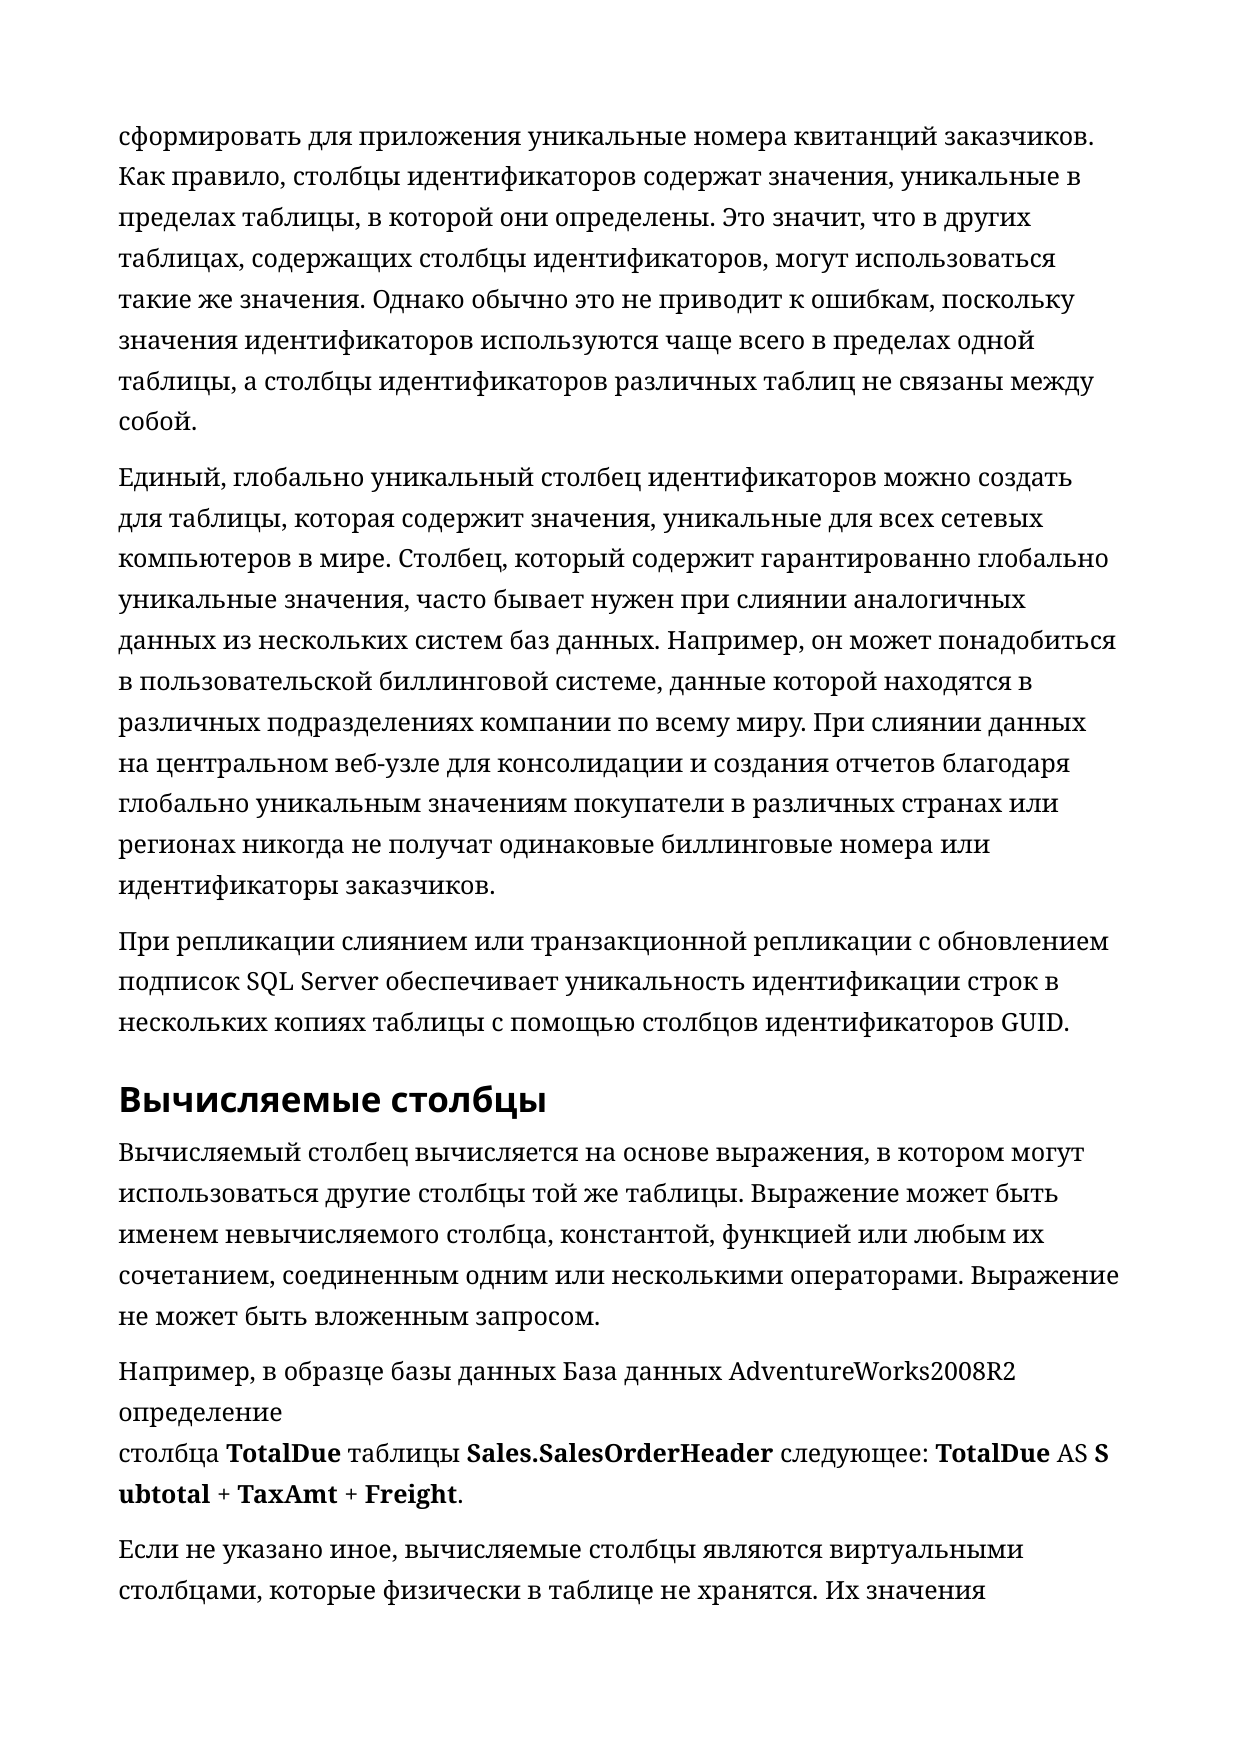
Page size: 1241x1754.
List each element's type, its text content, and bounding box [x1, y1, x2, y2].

text Единый, глобально уникальный столбец идентификаторов можно создать для таблицы, которая содержит значения, уникальные для всех сетевых компьютеров в мире. Столбец, который содержит гарантированно глобально уникальные значения, часто бывает нужен при слиянии аналогичных данных из нескольких систем баз данных. Например, он может понадобиться в пользовательской биллинговой системе, данные которой находятся в различных подразделениях компании по всему миру. При слиянии данных на центральном веб-узле для консолидации и создания отчетов благодаря глобально уникальным значениям покупатели в различных странах или регионах никогда не получат одинаковые биллинговые номера или идентификаторы заказчиков. [118, 459, 1122, 902]
text При репликации слиянием или транзакционной репликации с обновлением подписок SQL Server обеспечивает уникальность идентификации строк в нескольких копиях таблицы c помощью столбцов идентификаторов GUID. [118, 923, 1122, 1039]
text Вычисляемый столбец вычисляется на основе выражения, в котором могут использоваться другие столбцы той же таблицы. Выражение может быть именем невычисляемого столбца, константой, функцией или любым их сочетанием, соединенным одним или несколькими операторами. Выражение не может быть вложенным запросом. [118, 1135, 1122, 1332]
text Если не указано иное, вычисляемые столбцы являются виртуальными столбцами, которые физически в таблице не хранятся. Их значения [118, 1532, 1122, 1607]
text Например, в образце базы данных База данных AdventureWorks2008R2 определение столбца TotalDue таблицы Sales.SalesOrderHeader следующее: TotalDue AS Subtotal + TaxAmt + Freight. [118, 1354, 1122, 1510]
text сформировать для приложения уникальные номера квитанций заказчиков. Как правило, столбцы идентификаторов содержат значения, уникальные в пределах таблицы, в которой они определены. Это значит, что в других таблицах, содержащих столбцы идентификаторов, могут использоваться такие же значения. Однако обычно это не приводит к ошибкам, поскольку значения идентификаторов используются чаще всего в пределах одной таблицы, а столбцы идентификаторов различных таблиц не связаны между собой. [118, 118, 1122, 438]
subtitle Вычисляемые столбцы [118, 1075, 1122, 1122]
